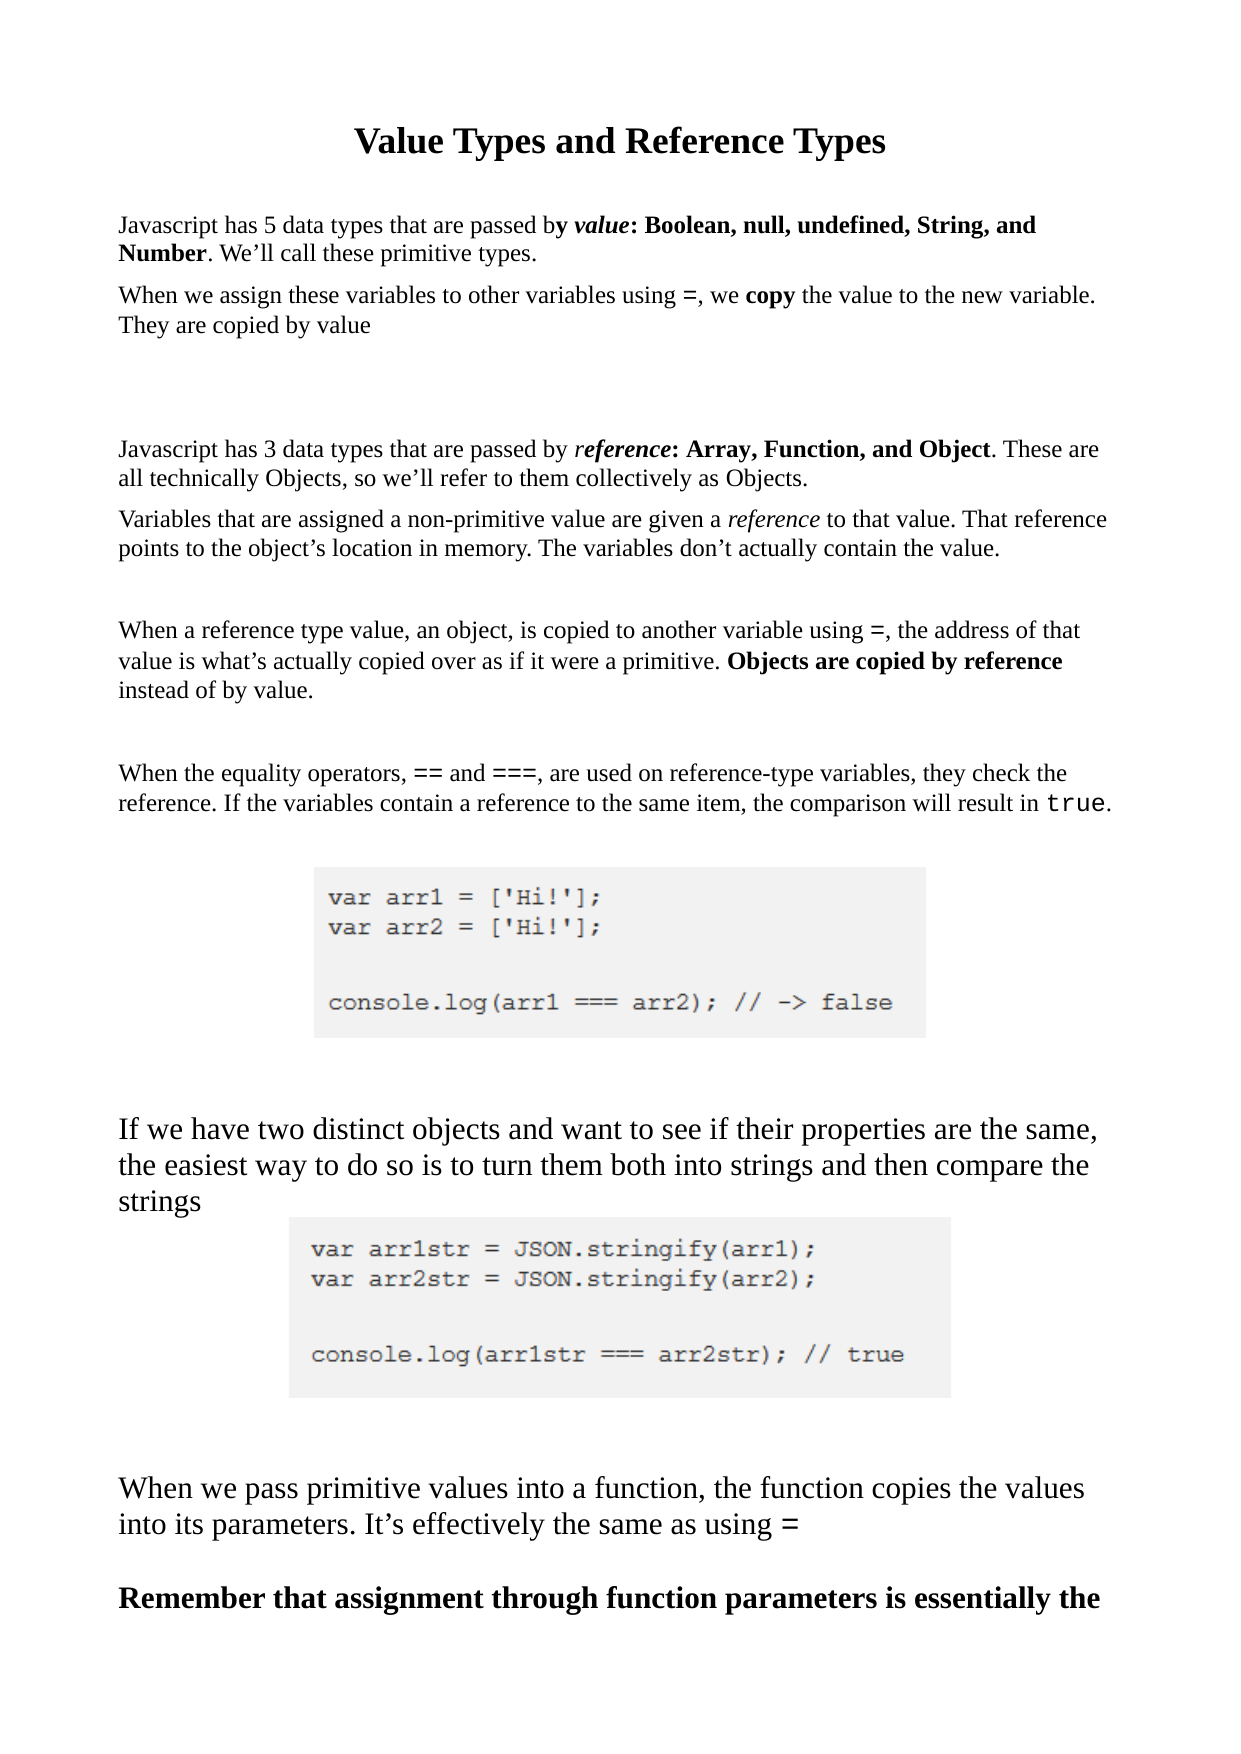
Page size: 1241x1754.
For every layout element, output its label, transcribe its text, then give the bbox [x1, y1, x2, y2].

text Javascript has 3 data types that are passed by reference: Array, Function, and Object. These are all technically Objects, so we’ll refer to them collectively as Objects. [118, 434, 1122, 492]
subtitle Value Types and Reference Types [118, 118, 1122, 161]
text Javascript has 5 data types that are passed by value: Boolean, null, undefined, String, and Number. We’ll call these primitive types. [118, 210, 1122, 267]
text Variables that are assigned a non-primitive value are given a reference to that value. That reference points to the object’s location in memory. The variables don’t actually contain the value. [118, 504, 1122, 562]
text If we have two distinct objects and want to see if their properties are the same, the easiest way to do so is to turn them both into strings and then compare the strings [118, 1110, 1122, 1218]
text Remember that assignment through function parameters is essentially the [118, 1580, 1122, 1616]
text When a reference type value, an object, is copied to another variable using =, the address of that value is what’s actually copied over as if it were a primitive. Objects are copied by reference instead of by value. [118, 616, 1122, 704]
text When we pass primitive values into a function, the function copies the values into its parameters. It’s effectively the same as using = [118, 1469, 1122, 1544]
picture [313, 867, 927, 1038]
text When we assign these variables to other variables using =, we copy the value to the new variable. They are copied by value [118, 280, 1122, 339]
text When the equality operators, == and ===, are used on reference-type variables, they check the reference. If the variables contain a reference to the same item, the comparison will result in true. [118, 758, 1122, 819]
picture [288, 1217, 952, 1398]
